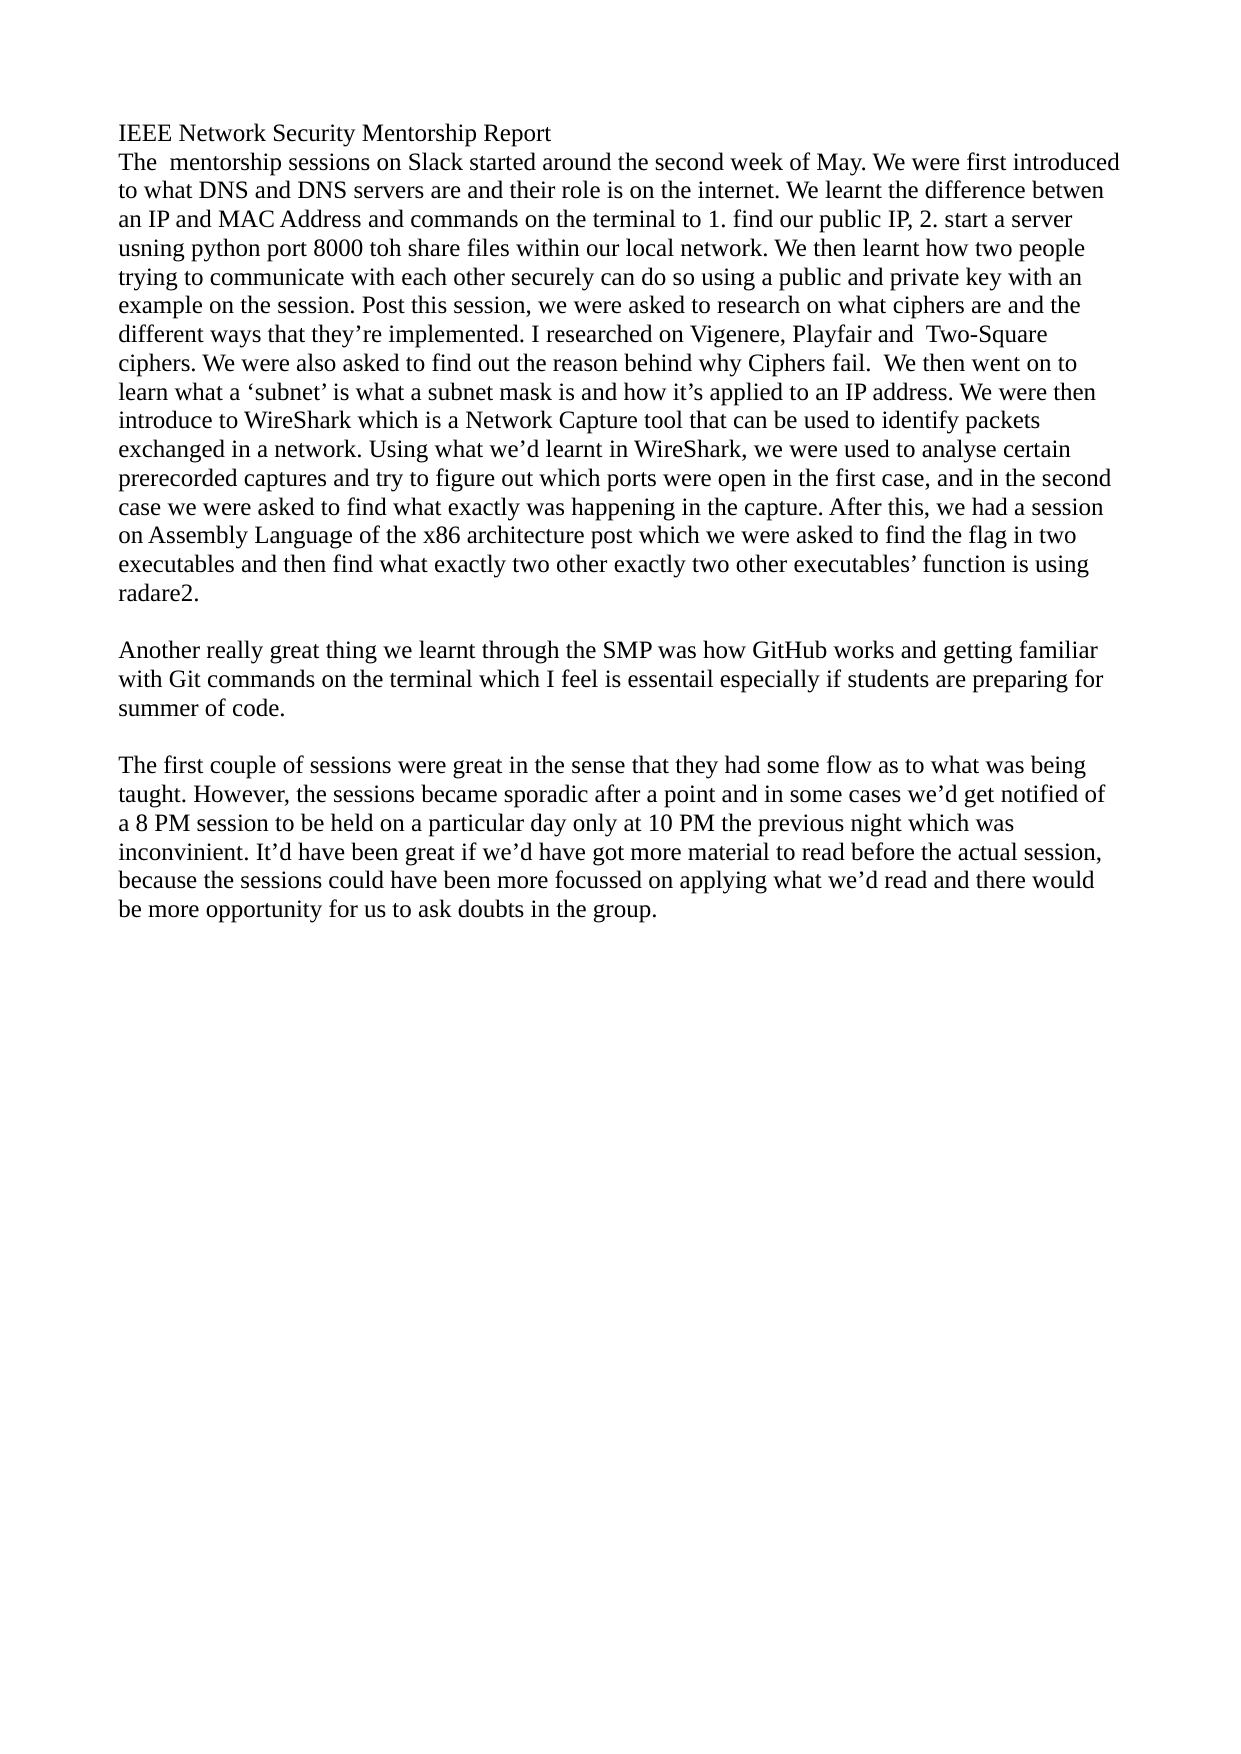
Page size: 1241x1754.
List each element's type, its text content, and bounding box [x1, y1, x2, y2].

text IEEE Network Security Mentorship Report The mentorship sessions on Slack started around the second week of May. We were first introduced to what DNS and DNS servers are and their role is on the internet. We learnt the difference betwen an IP and MAC Address and commands on the terminal to 1. find our public IP, 2. start a server usning python port 8000 toh share files within our local network. We then learnt how two people trying to communicate with each other securely can do so using a public and private key with an example on the session. Post this session, we were asked to research on what ciphers are and the different ways that they’re implemented. I researched on Vigenere, Playfair and Two-Square ciphers. We were also asked to find out the reason behind why Ciphers fail. We then went on to learn what a ‘subnet’ is what a subnet mask is and how it’s applied to an IP address. We were then introduce to WireShark which is a Network Capture tool that can be used to identify packets exchanged in a network. Using what we’d learnt in WireShark, we were used to analyse certain prerecorded captures and try to figure out which ports were open in the first case, and in the second case we were asked to find what exactly was happening in the capture. After this, we had a session on Assembly Language of the x86 architecture post which we were asked to find the flag in two executables and then find what exactly two other exactly two other executables’ function is using radare2. Another really great thing we learnt through the SMP was how GitHub works and getting familiar with Git commands on the terminal which I feel is essentail especially if students are preparing for summer of code. The first couple of sessions were great in the sense that they had some flow as to what was being taught. However, the sessions became sporadic after a point and in some cases we’d get notified of a 8 PM session to be held on a particular day only at 10 PM the previous night which was inconvinient. It’d have been great if we’d have got more material to read before the actual session, because the sessions could have been more focussed on applying what we’d read and there would be more opportunity for us to ask doubts in the group. [118, 118, 1122, 981]
